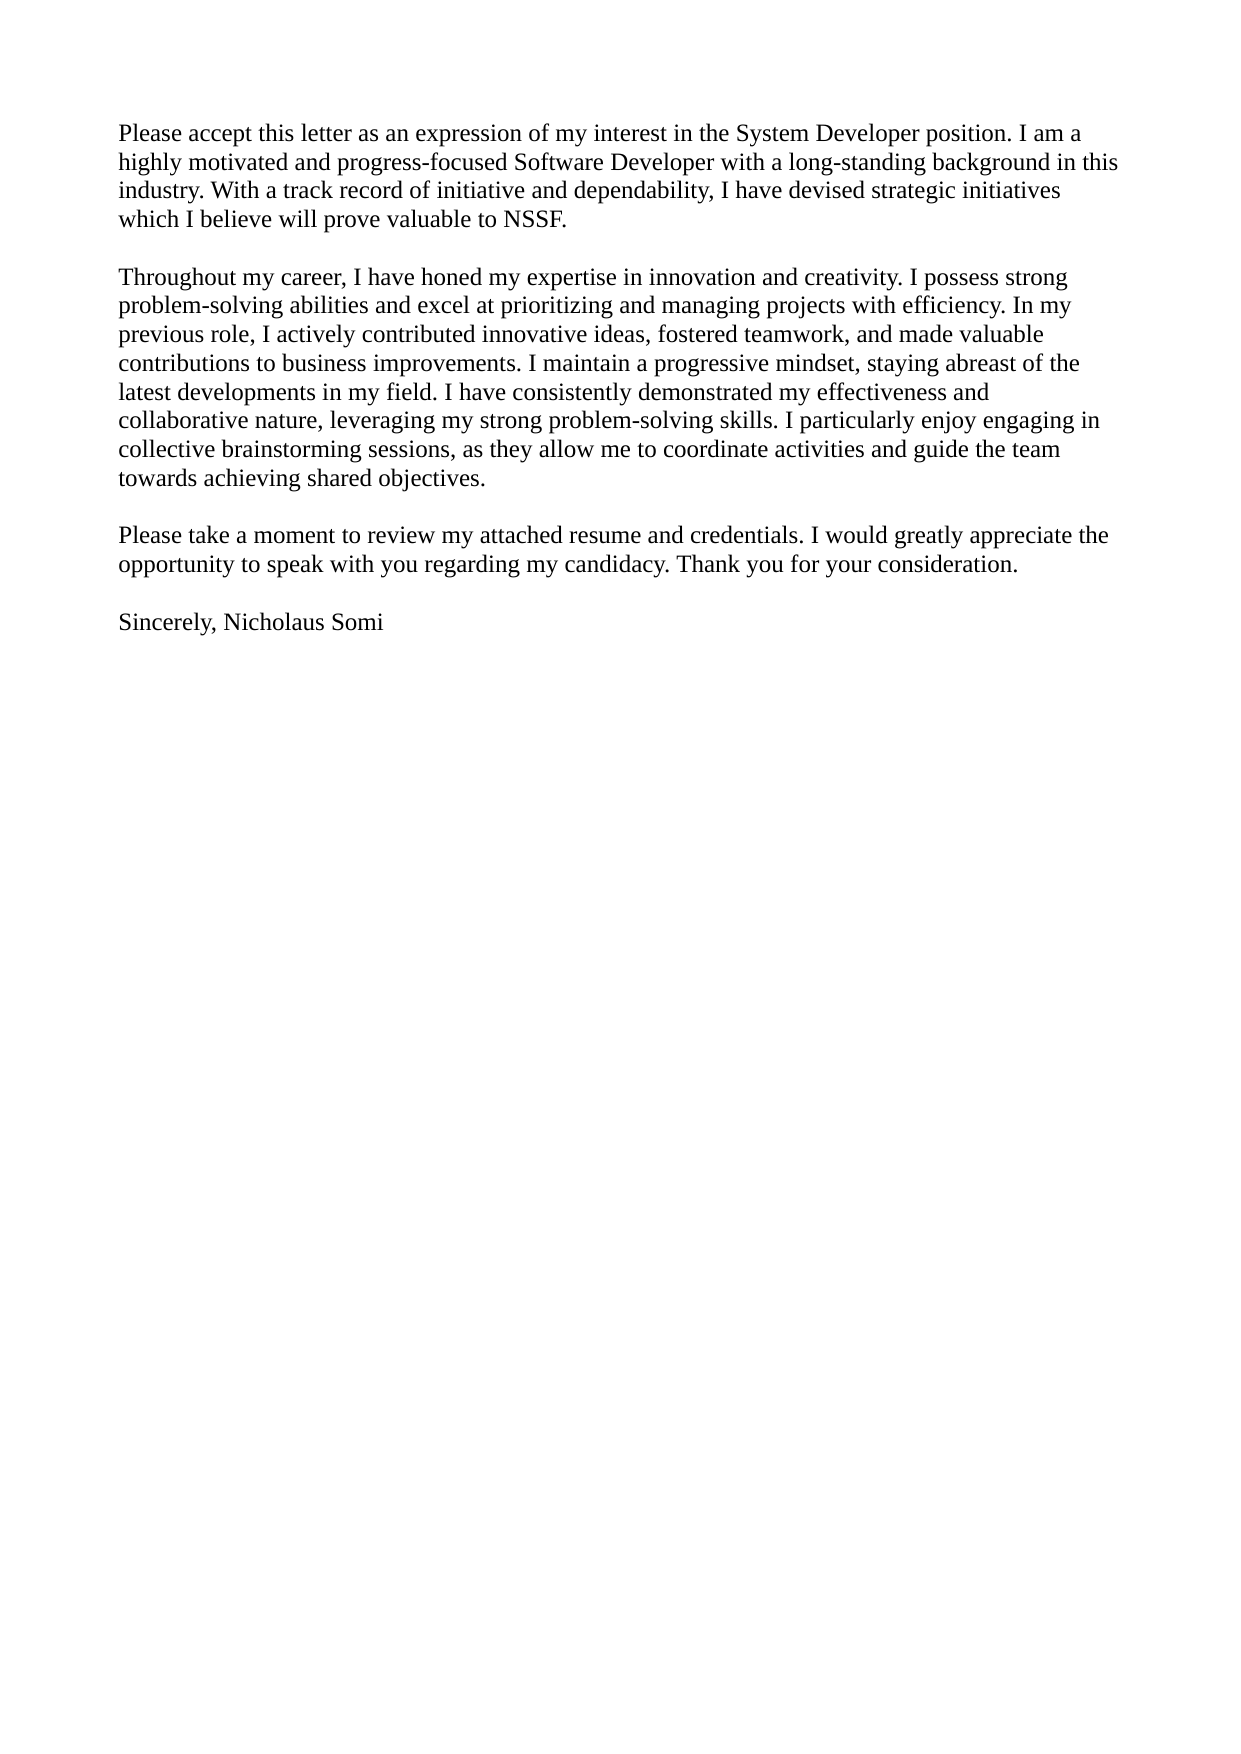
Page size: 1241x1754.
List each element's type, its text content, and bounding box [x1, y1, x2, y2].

text Please take a moment to review my attached resume and credentials. I would greatly appreciate the opportunity to speak with you regarding my candidacy. Thank you for your consideration. [118, 521, 1122, 578]
text Sincerely, Nicholaus Somi [118, 607, 1122, 636]
text Please accept this letter as an expression of my interest in the System Developer position. I am a highly motivated and progress-focused Software Developer with a long-standing background in this industry. With a track record of initiative and dependability, I have devised strategic initiatives which I believe will prove valuable to NSSF. [118, 118, 1122, 233]
text Throughout my career, I have honed my expertise in innovation and creativity. I possess strong problem-solving abilities and excel at prioritizing and managing projects with efficiency. In my previous role, I actively contributed innovative ideas, fostered teamwork, and made valuable contributions to business improvements. I maintain a progressive mindset, staying abreast of the latest developments in my field. I have consistently demonstrated my effectiveness and collaborative nature, leveraging my strong problem-solving skills. I particularly enjoy engaging in collective brainstorming sessions, as they allow me to coordinate activities and guide the team towards achieving shared objectives. [118, 262, 1122, 492]
